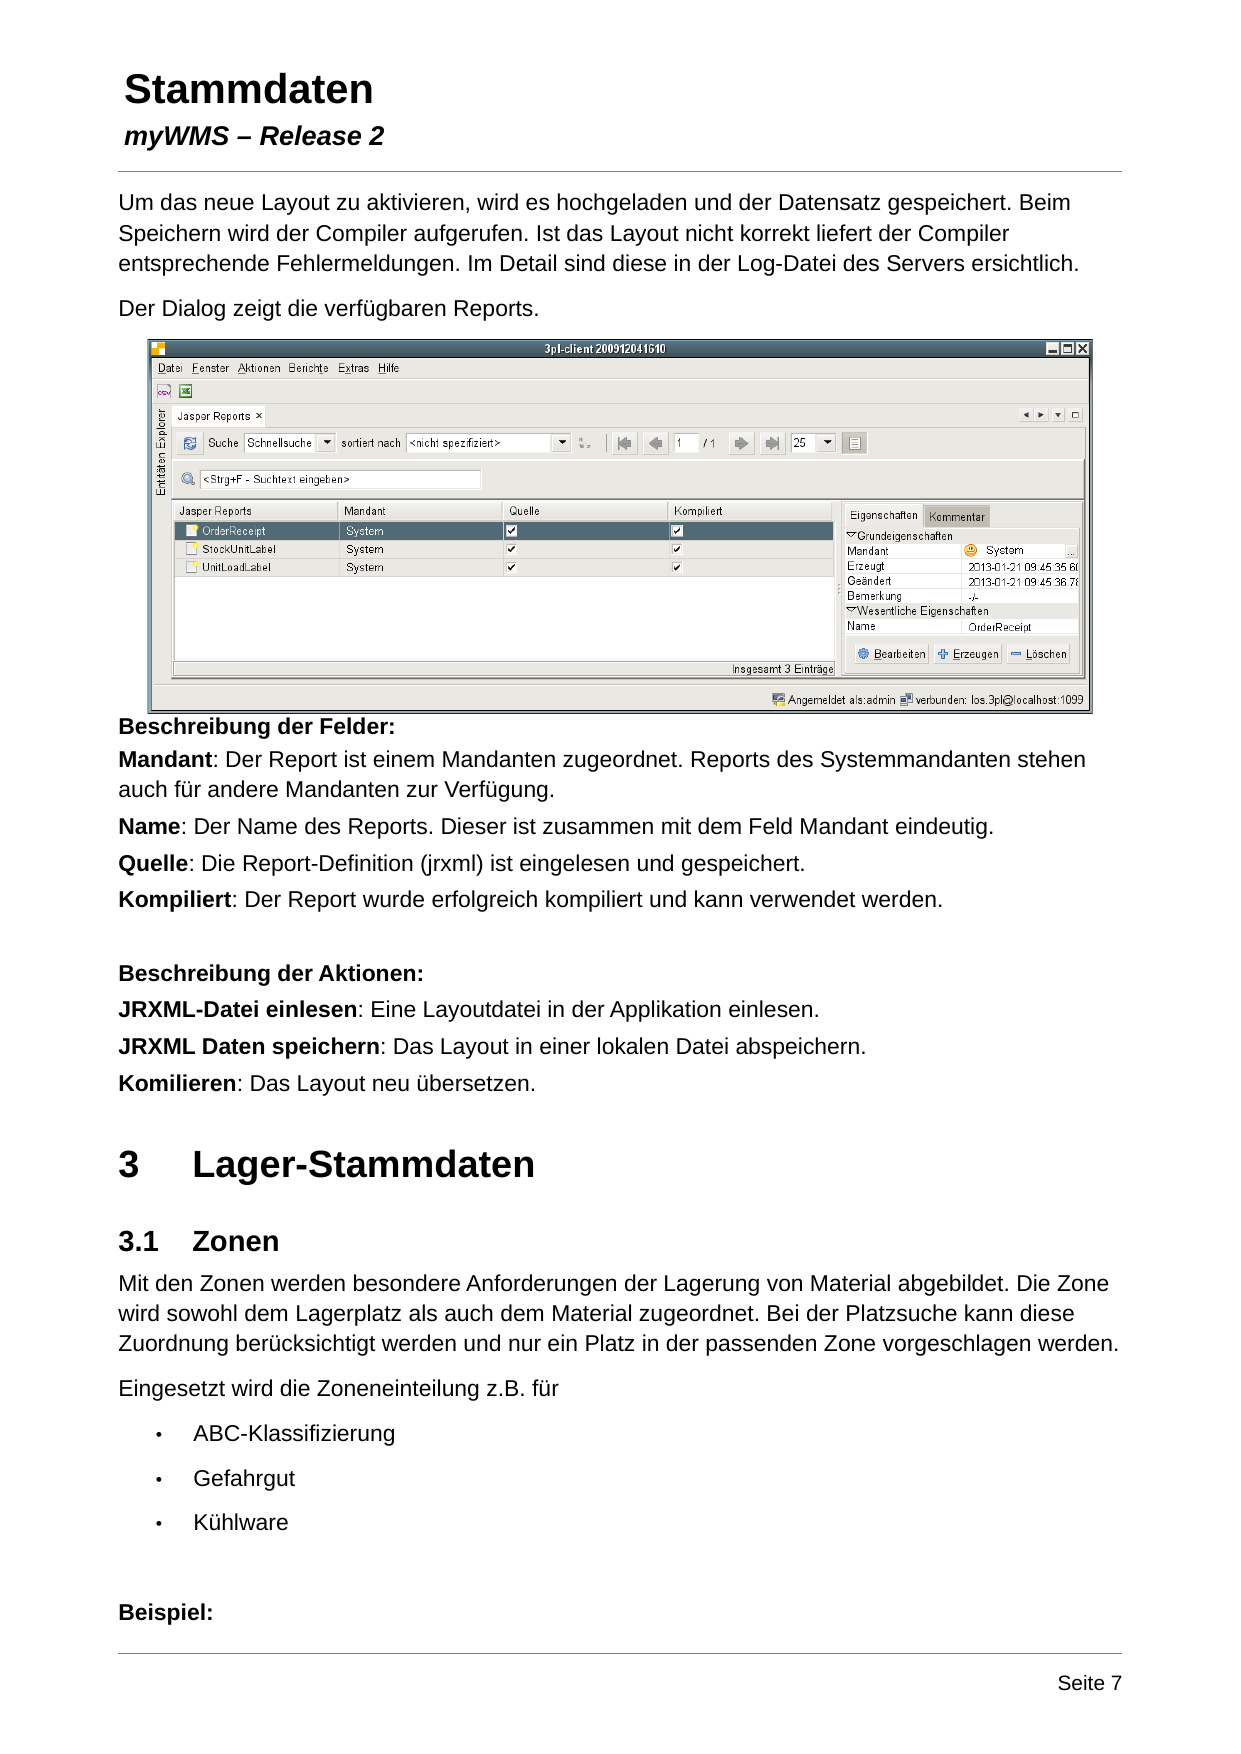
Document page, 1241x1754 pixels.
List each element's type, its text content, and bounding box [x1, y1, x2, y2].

text Mandant: Der Report ist einem Mandanten zugeordnet. Reports des Systemmandanten stehen auch für andere Mandanten zur Verfügung. [118, 746, 1122, 802]
text Beispiel: [118, 1599, 1122, 1625]
subtitle Lager-Stammdaten [118, 1142, 1122, 1185]
text JRXML Daten speichern: Das Layout in einer lokalen Datei abspeichern. [118, 1033, 1122, 1059]
list Gefahrgut [156, 1464, 1122, 1491]
text Eingesetzt wird die Zoneneinteilung z.B. für [118, 1375, 1122, 1401]
list ABC-Klassifizierung [156, 1420, 1122, 1446]
text Um das neue Layout zu aktivieren, wird es hochgeladen und der Datensatz gespeichert. Beim Speichern wird der Compiler aufgerufen. Ist das Layout nicht korrekt liefert der Compiler entsprechende Fehlermeldungen. Im Detail sind diese in der Log-Datei des Servers ersichtlich. [118, 189, 1122, 276]
text Mit den Zonen werden besondere Anforderungen der Lagerung von Material abgebildet. Die Zone wird sowohl dem Lagerplatz als auch dem Material zugeordnet. Bei der Platzsuche kann diese Zuordnung berücksichtigt werden und nur ein Platz in der passenden Zone vorgeschlagen werden. [118, 1270, 1122, 1357]
subtitle Zonen [118, 1224, 1122, 1257]
text Name: Der Name des Reports. Dieser ist zusammen mit dem Feld Mandant eindeutig. [118, 813, 1122, 839]
text JRXML-Datei einlesen: Eine Layoutdatei in der Applikation einlesen. [118, 996, 1122, 1022]
picture [147, 339, 1093, 714]
text Beschreibung der Aktionen: [118, 959, 1122, 986]
text Komilieren: Das Layout neu übersetzen. [118, 1069, 1122, 1096]
text Beschreibung der Felder: [118, 339, 1122, 739]
list Kühlware [156, 1509, 1122, 1536]
text Der Dialog zeigt die verfügbaren Reports. [118, 294, 1122, 321]
text Kompiliert: Der Report wurde erfolgreich kompiliert und kann verwendet werden. [118, 886, 1122, 912]
text Quelle: Die Report-Definition (jrxml) ist eingelesen und gespeichert. [118, 849, 1122, 876]
